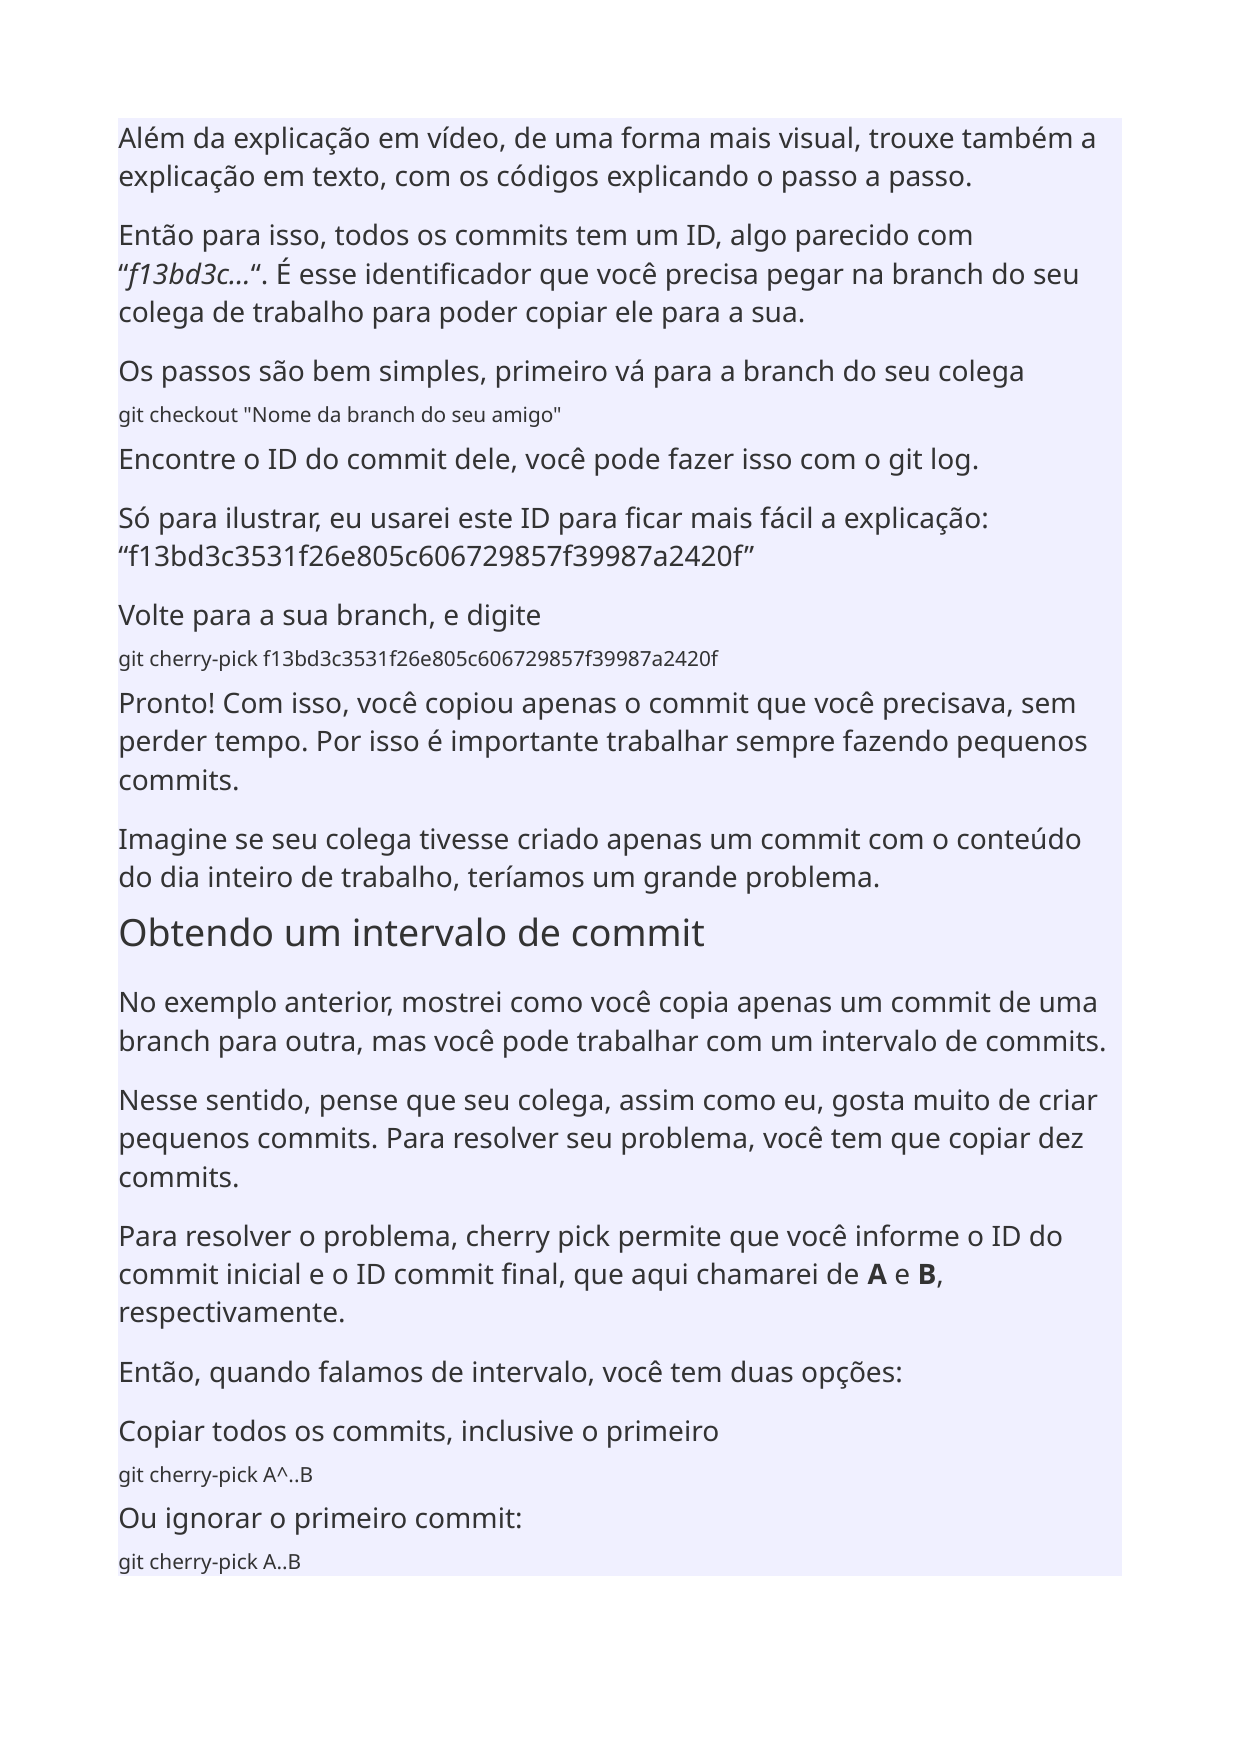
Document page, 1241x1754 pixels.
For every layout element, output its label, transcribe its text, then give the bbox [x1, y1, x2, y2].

subtitle Obtendo um intervalo de commit [118, 906, 1122, 957]
text Então para isso, todos os commits tem um ID, algo parecido com “f13bd3c…“. É esse identificador que você precisa pegar na branch do seu colega de trabalho para poder copiar ele para a sua. [118, 216, 1122, 331]
text Ou ignorar o primeiro commit: [118, 1499, 1122, 1537]
text Pronto! Com isso, você copiou apenas o commit que você precisava, sem perder tempo. Por isso é importante trabalhar sempre fazendo pequenos commits. [118, 683, 1122, 798]
text git cherry-pick f13bd3c3531f26e805c606729857f39987a2420f [118, 644, 1122, 673]
text Volte para a sua branch, e digite [118, 596, 1122, 634]
text Os passos são bem simples, primeiro vá para a branch do seu colega [118, 351, 1122, 390]
text Além da explicação em vídeo, de uma forma mais visual, trouxe também a explicação em texto, com os códigos explicando o passo a passo. [118, 118, 1122, 195]
text Nesse sentido, pense que seu colega, assim como eu, gosta muito de criar pequenos commits. Para resolver seu problema, você tem que copiar dez commits. [118, 1080, 1122, 1195]
text Copiar todos os commits, inclusive o primeiro [118, 1411, 1122, 1449]
text Só para ilustrar, eu usarei este ID para ficar mais fácil a explicação: “f13bd3c3531f26e805c606729857f39987a2420f” [118, 498, 1122, 575]
text git checkout "Nome da branch do seu amigo" [118, 400, 1122, 429]
text Encontre o ID do commit dele, você pode fazer isso com o git log. [118, 439, 1122, 477]
text Imagine se seu colega tivesse criado apenas um commit com o conteúdo do dia inteiro de trabalho, teríamos um grande problema. [118, 819, 1122, 896]
text Então, quando falamos de intervalo, você tem duas opções: [118, 1352, 1122, 1390]
text git cherry-pick A^..B [118, 1460, 1122, 1488]
text git cherry-pick A..B [118, 1547, 1122, 1576]
text Para resolver o problema, cherry pick permite que você informe o ID do commit inicial e o ID commit final, que aqui chamarei de A e B, respectivamente. [118, 1216, 1122, 1331]
text No exemplo anterior, mostrei como você copia apenas um commit de uma branch para outra, mas você pode trabalhar com um intervalo de commits. [118, 983, 1122, 1059]
